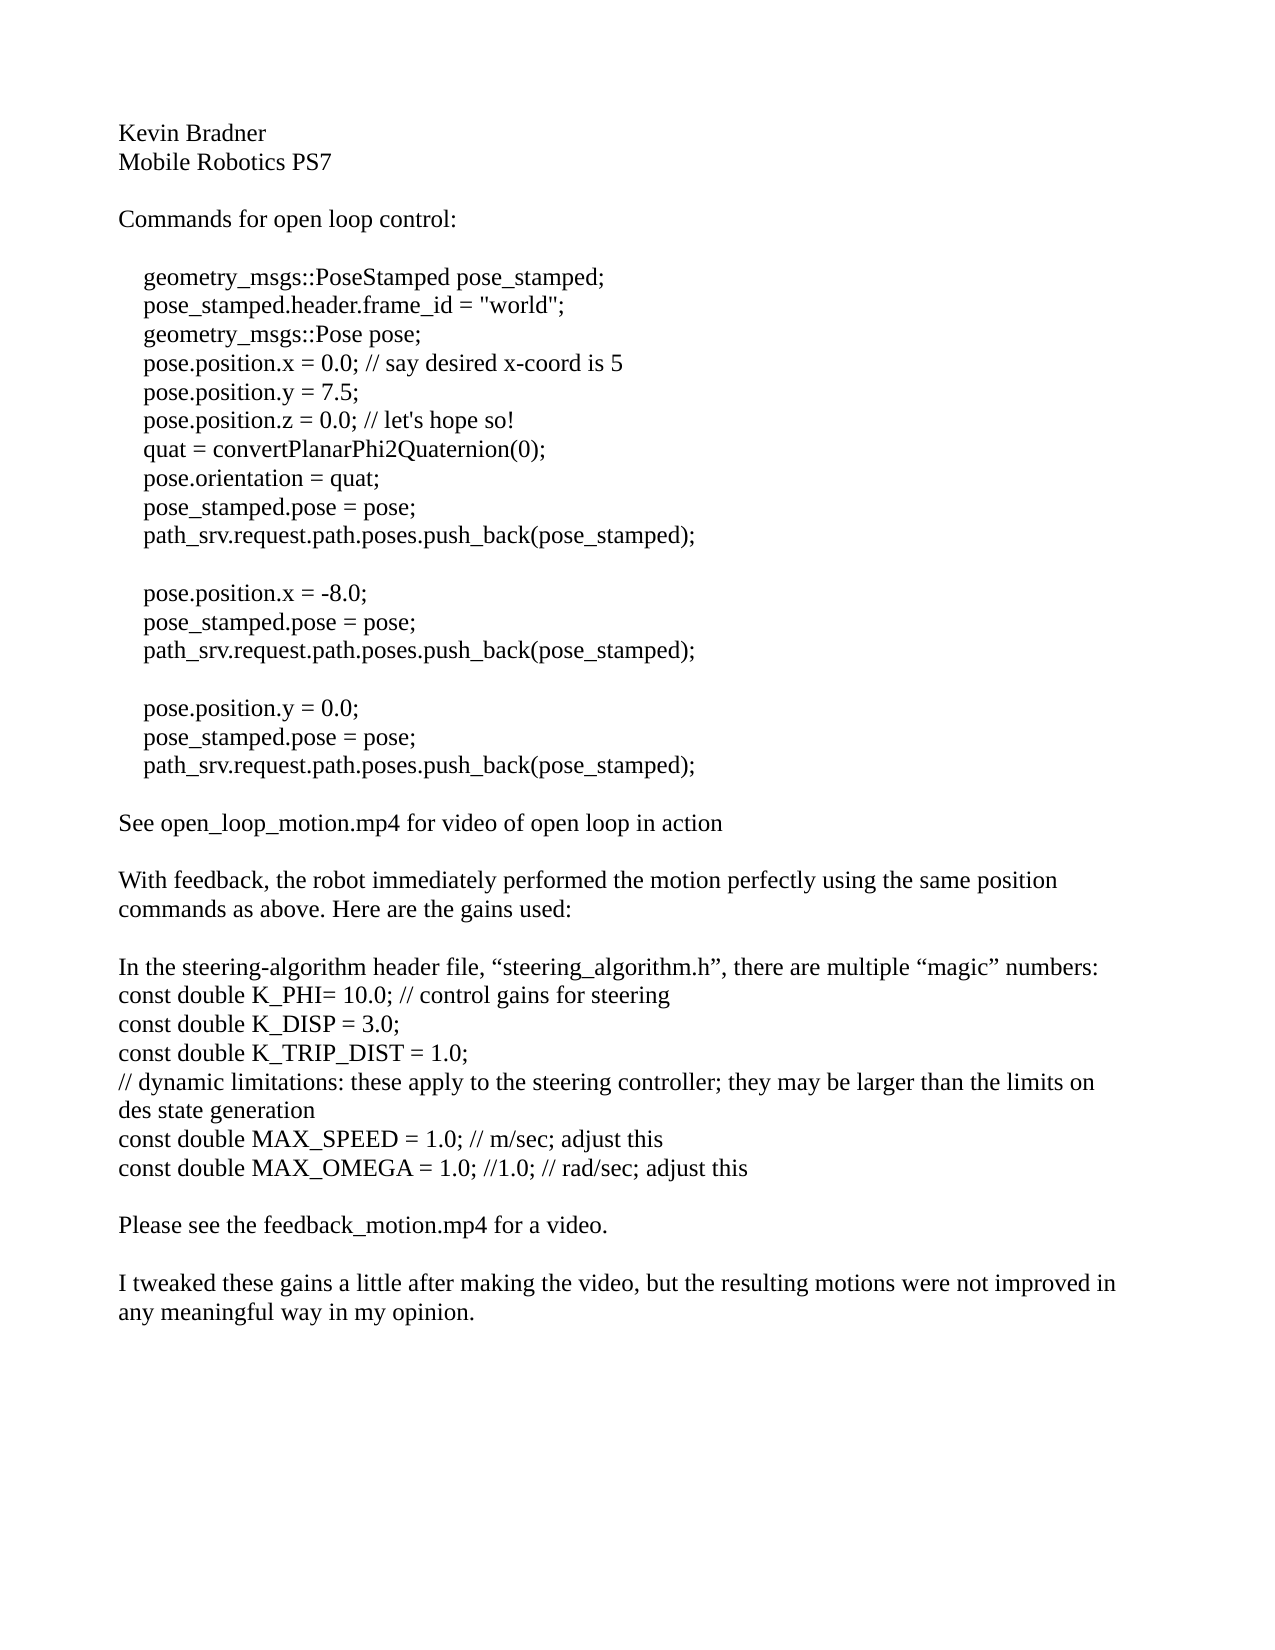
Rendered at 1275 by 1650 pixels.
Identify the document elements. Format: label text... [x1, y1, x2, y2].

text const double K_TRIP_DIST = 1.0; [118, 1038, 1157, 1067]
text See open_loop_motion.mp4 for video of open loop in action [118, 808, 1157, 837]
text Commands for open loop control: [118, 204, 1157, 233]
text Mobile Robotics PS7 [118, 147, 1157, 176]
text pose.orientation = quat; [118, 463, 1157, 492]
text const double K_DISP = 3.0; [118, 1009, 1157, 1038]
text pose_stamped.pose = pose; [118, 607, 1157, 636]
text geometry_msgs::Pose pose; [118, 319, 1157, 348]
text In the steering-algorithm header file, “steering_algorithm.h”, there are multiple “magic” numbers: [118, 952, 1157, 981]
text pose_stamped.pose = pose; [118, 722, 1157, 751]
text const double MAX_OMEGA = 1.0; //1.0; // rad/sec; adjust this [118, 1153, 1157, 1182]
text pose.position.y = 0.0; [118, 693, 1157, 722]
text I tweaked these gains a little after making the video, but the resulting motions were not improved in any meaningful way in my opinion. [118, 1268, 1157, 1326]
text Kevin Bradner [118, 118, 1157, 147]
text pose.position.x = 0.0; // say desired x-coord is 5 [118, 348, 1157, 377]
text const double K_PHI= 10.0; // control gains for steering [118, 981, 1157, 1009]
text path_srv.request.path.poses.push_back(pose_stamped); [118, 521, 1157, 549]
text pose_stamped.header.frame_id = "world"; [118, 291, 1157, 319]
text des state generation [118, 1096, 1157, 1124]
text geometry_msgs::PoseStamped pose_stamped; [118, 262, 1157, 291]
text With feedback, the robot immediately performed the motion perfectly using the same position commands as above. Here are the gains used: [118, 866, 1157, 923]
text pose.position.y = 7.5; [118, 377, 1157, 406]
text pose.position.x = -8.0; [118, 578, 1157, 607]
text path_srv.request.path.poses.push_back(pose_stamped); [118, 636, 1157, 664]
text quat = convertPlanarPhi2Quaternion(0); [118, 434, 1157, 463]
text path_srv.request.path.poses.push_back(pose_stamped); [118, 751, 1157, 779]
text // dynamic limitations: these apply to the steering controller; they may be larger than the limits on [118, 1067, 1157, 1096]
text const double MAX_SPEED = 1.0; // m/sec; adjust this [118, 1124, 1157, 1153]
text Please see the feedback_motion.mp4 for a video. [118, 1211, 1157, 1239]
text pose.position.z = 0.0; // let's hope so! [118, 406, 1157, 434]
text pose_stamped.pose = pose; [118, 492, 1157, 521]
